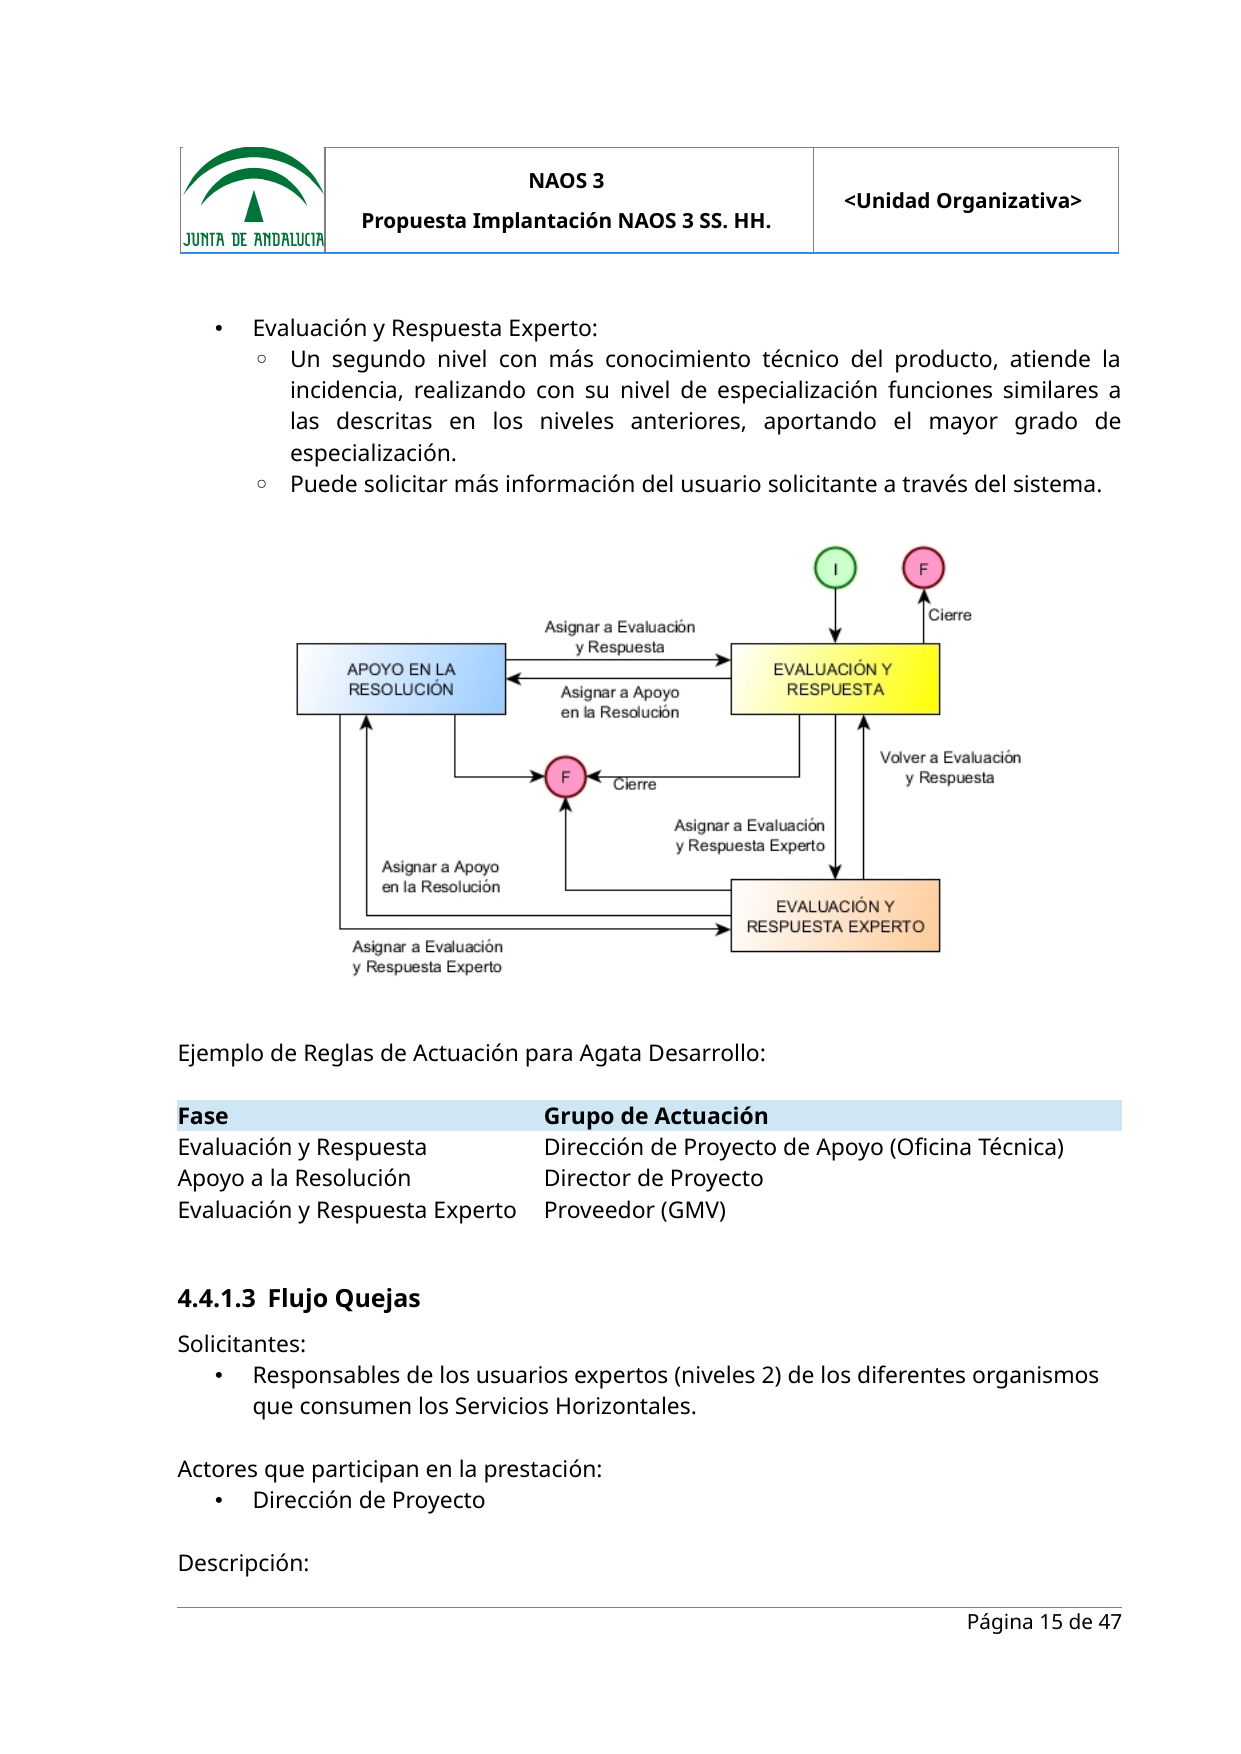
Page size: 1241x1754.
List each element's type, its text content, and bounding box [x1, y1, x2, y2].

table_header Grupo de Actuación [544, 1100, 1122, 1131]
table_cell Dirección de Proyecto de Apoyo (Oficina Técnica) [544, 1131, 1122, 1162]
text Ejemplo de Reglas de Actuación para Agata Desarrollo: [177, 1037, 1122, 1069]
subtitle Flujo Quejas [177, 1281, 1122, 1315]
list Un segundo nivel con más conocimiento técnico del producto, atiende la incidencia, realizando con su nivel de especialización funciones similares a las descritas en los niveles anteriores, aportando el mayor grado de especialización. [252, 343, 1122, 468]
table_cell Evaluación y Respuesta [177, 1131, 544, 1162]
table_cell Evaluación y Respuesta Experto [177, 1194, 544, 1225]
list Puede solicitar más información del usuario solicitante a través del sistema. [252, 468, 1122, 499]
text Actores que participan en la prestación: [177, 1453, 1122, 1484]
list Evaluación y Respuesta Experto: [215, 311, 1122, 343]
picture [254, 530, 1045, 1007]
table_cell Apoyo a la Resolución [177, 1163, 544, 1194]
table_header Fase [177, 1100, 544, 1131]
list Dirección de Proyecto [215, 1484, 1122, 1515]
list Responsables de los usuarios expertos (niveles 2) de los diferentes organismos que consumen los Servicios Horizontales. [215, 1359, 1122, 1421]
table_cell Proveedor (GMV) [544, 1194, 1122, 1225]
text Solicitantes: [177, 1328, 1122, 1359]
table_cell Director de Proyecto [544, 1163, 1122, 1194]
text Descripción: [177, 1546, 1122, 1578]
picture [183, 147, 324, 246]
